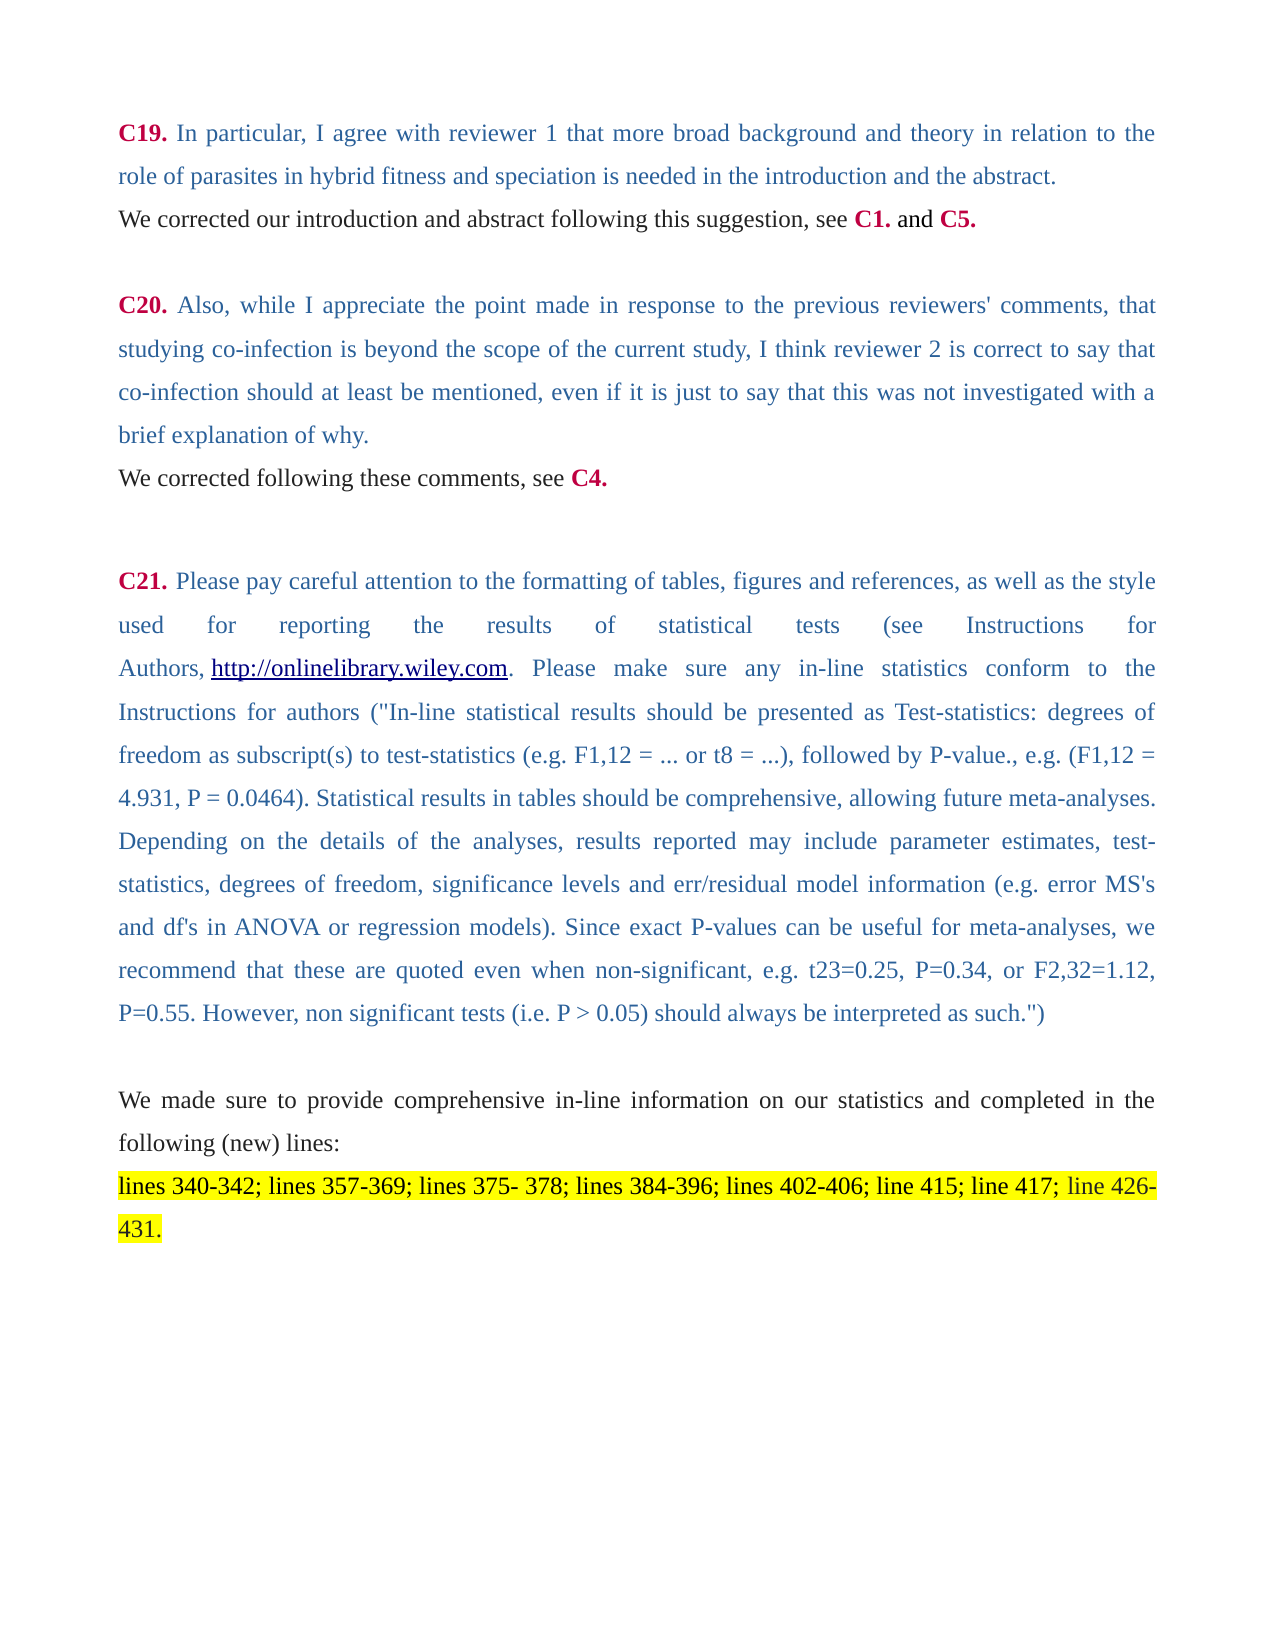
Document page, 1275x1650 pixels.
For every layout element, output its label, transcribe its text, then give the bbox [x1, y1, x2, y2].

text C21. Please pay careful attention to the formatting of tables, figures and references, as well as the style used for reporting the results of statistical tests (see Instructions for Authors, http://onlinelibrary.wiley.com. Please make sure any in-line statistics conform to the Instructions for authors ("In-line statistical results should be presented as Test-statistics: degrees of freedom as subscript(s) to test-statistics (e.g. F1,12 = ... or t8 = ...), followed by P-value., e.g. (F1,12 = 4.931, P = 0.0464). Statistical results in tables should be comprehensive, allowing future meta-analyses. Depending on the details of the analyses, results reported may include parameter estimates, test-statistics, degrees of freedom, significance levels and err/residual model information (e.g. error MS's and df's in ANOVA or regression models). Since exact P-values can be useful for meta-analyses, we recommend that these are quoted even when non-significant, e.g. t23=0.25, P=0.34, or F2,32=1.12, P=0.55. However, non significant tests (i.e. P > 0.05) should always be interpreted as such.") [118, 560, 1157, 1027]
text We made sure to provide comprehensive in-line information on our statistics and completed in the following (new) lines: [118, 1085, 1157, 1157]
text We corrected our introduction and abstract following this suggestion, see C1. and C5. [118, 204, 1157, 233]
text C19. In particular, I agree with reviewer 1 that more broad background and theory in relation to the role of parasites in hybrid fitness and speciation is needed in the introduction and the abstract. [118, 118, 1157, 190]
text C20. Also, while I appreciate the point made in response to the previous reviewers' comments, that studying co-infection is beyond the scope of the current study, I think reviewer 2 is correct to say that co-infection should at least be mentioned, even if it is just to say that this was not investigated with a brief explanation of why. We corrected following these comments, see C4. [118, 291, 1157, 492]
